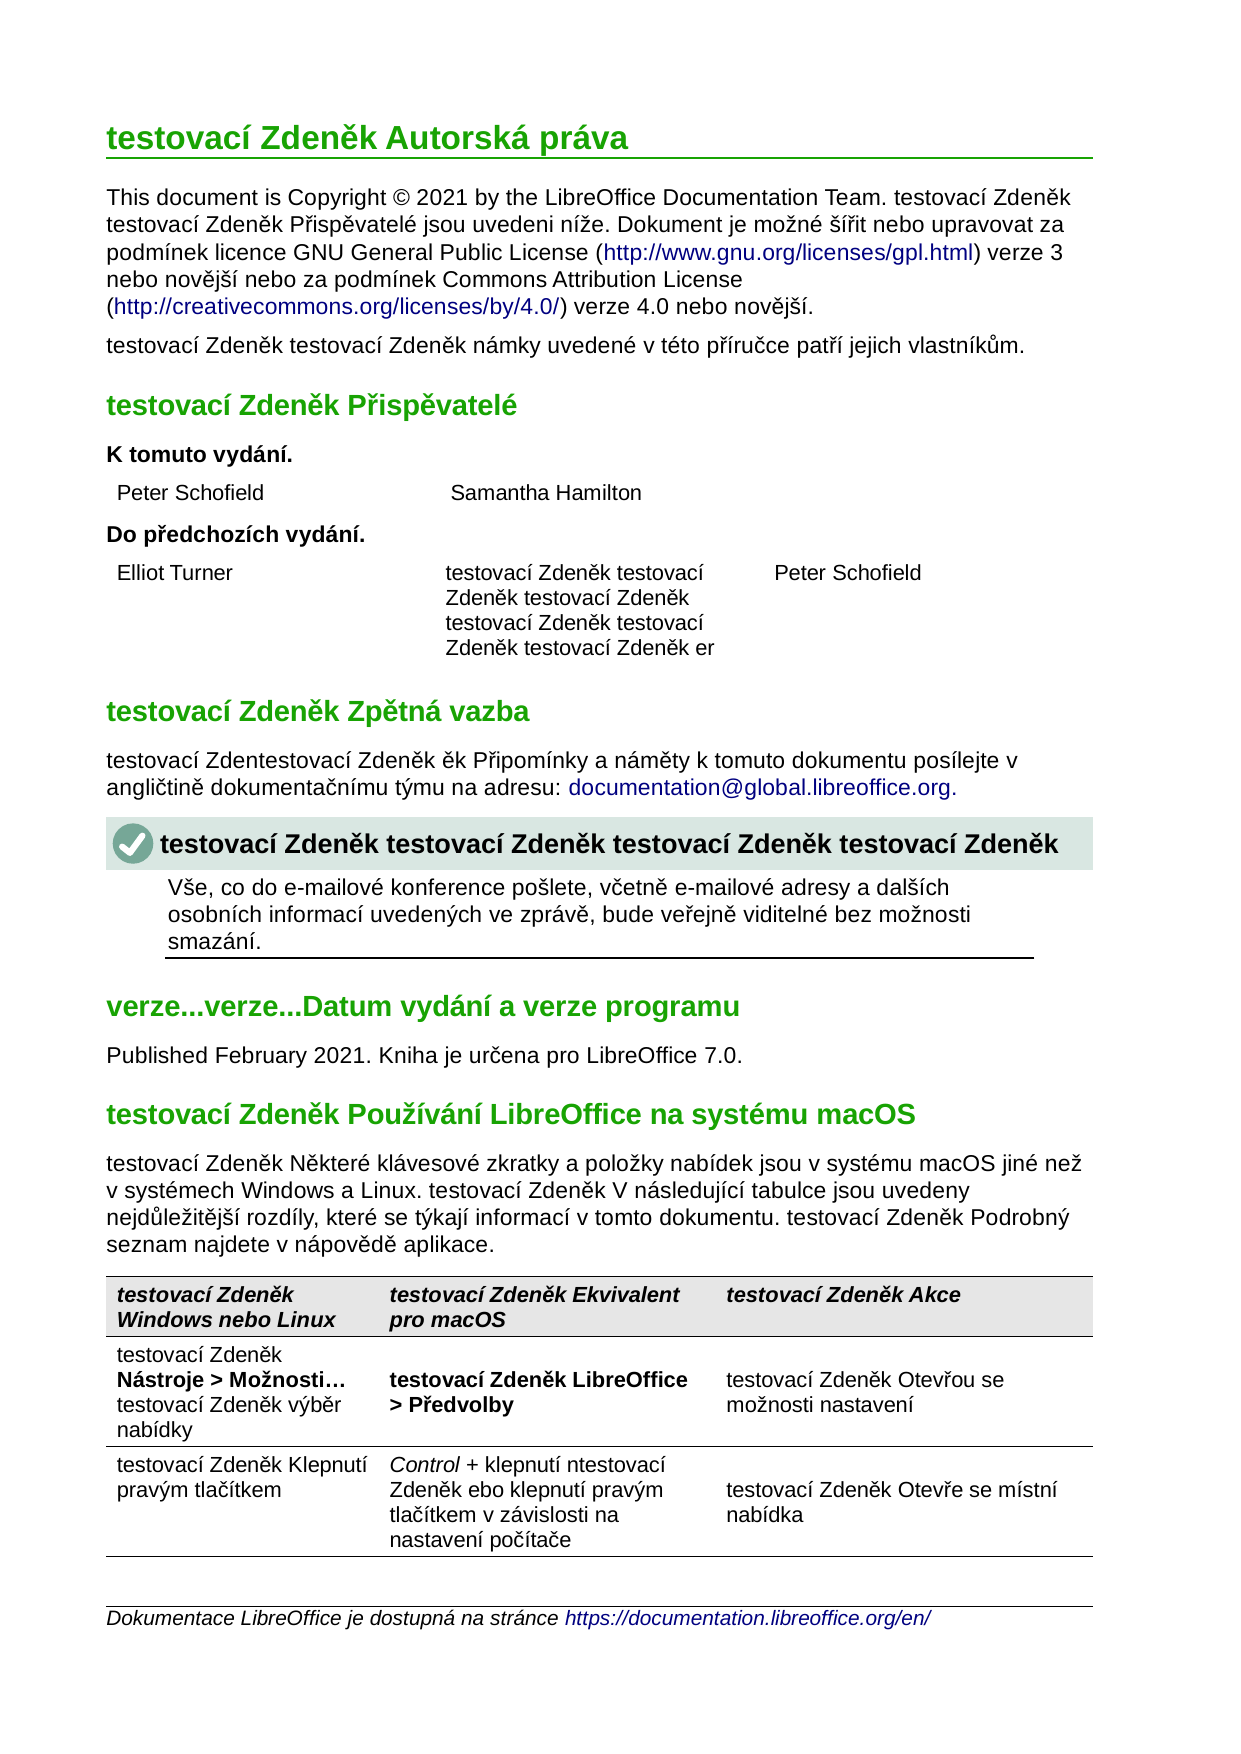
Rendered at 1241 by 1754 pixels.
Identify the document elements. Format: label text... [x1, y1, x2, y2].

table_header testovací Zdeněk Akce [716, 1277, 1093, 1336]
table_cell testovací Zdeněk LibreOffice > Předvolby [379, 1337, 716, 1446]
table_header testovací Zdeněk Windows nebo Linux [106, 1277, 379, 1336]
text testovací Zdentestovací Zdeněk ěk Připomínky a náměty k tomuto dokumentu posílejte v angličtině dokumentačnímu týmu na adresu: documentation@global.libreoffice.org. [106, 746, 1093, 800]
text This document is Copyright © 2021 by the LibreOffice Documentation Team. testovací Zdeněk testovací Zdeněk Přispěvatelé jsou uvedeni níže. Dokument je možné šířit nebo upravovat za podmínek licence GNU General Public License (http://www.gnu.org/licenses/gpl.html) verze 3 nebo novější nebo za podmínek Commons Attribution License (http://creativecommons.org/licenses/by/4.0/) verze 4.0 nebo novější. [106, 184, 1093, 319]
table_cell testovací Zdeněk Otevře se místní nabídka [716, 1447, 1093, 1556]
subtitle testovací Zdeněk Zpětná vazba [106, 694, 1093, 727]
subtitle testovací Zdeněk Používání LibreOffice na systému macOS [106, 1097, 1093, 1131]
subtitle testovací Zdeněk Přispěvatelé [106, 388, 1093, 421]
text Vše, co do e-mailové konference pošlete, včetně e-mailové adresy a dalších osobních informací uvedených ve zprávě, bude veřejně viditelné bez možnosti smazání. [164, 870, 1034, 959]
table_header Elliot Turner [106, 560, 435, 664]
table_header Peter Schofield [106, 480, 440, 509]
table_header testovací Zdeněk testovací Zdeněk testovací Zdeněk testovací Zdeněk testovací Zdeněk testovací Zdeněk er [435, 560, 764, 664]
text Published February 2021. Kniha je určena pro LibreOffice 7.0. [106, 1041, 1093, 1068]
text K tomuto vydání. [106, 440, 1093, 467]
table_header Samantha Hamilton [440, 480, 766, 509]
table_cell testovací Zdeněk Otevřou se možnosti nastavení [716, 1337, 1093, 1446]
text testovací Zdeněk Některé klávesové zkratky a položky nabídek jsou v systému macOS jiné než v systémech Windows a Linux. testovací Zdeněk V následující tabulce jsou uvedeny nejdůležitější rozdíly, které se týkají informací v tomto dokumentu. testovací Zdeněk Podrobný seznam najdete v nápovědě aplikace. [106, 1149, 1093, 1258]
table_header testovací Zdeněk Ekvivalent pro macOS [379, 1277, 716, 1336]
subtitle verze...verze...Datum vydání a verze programu [106, 989, 1093, 1022]
text testovací Zdeněk testovací Zdeněk námky uvedené v této příručce patří jejich vlastníkům. [106, 332, 1093, 359]
table_cell testovací Zdeněk Nástroje > Možnosti… testovací Zdeněk výběr nabídky [106, 1337, 379, 1446]
text Do předchozích vydání. [106, 521, 1093, 548]
table_header [766, 480, 1093, 509]
table_cell testovací Zdeněk Klepnutí pravým tlačítkem [106, 1447, 379, 1556]
table_cell Control + klepnutí ntestovací Zdeněk ebo klepnutí pravým tlačítkem v závislosti na nastavení počítače [379, 1447, 716, 1556]
table_header Peter Schofield [764, 560, 1093, 664]
subtitle testovací Zdeněk Autorská práva [106, 118, 1093, 157]
subtitle testovací Zdeněk testovací Zdeněk testovací Zdeněk testovací Zdeněk [106, 817, 1093, 870]
